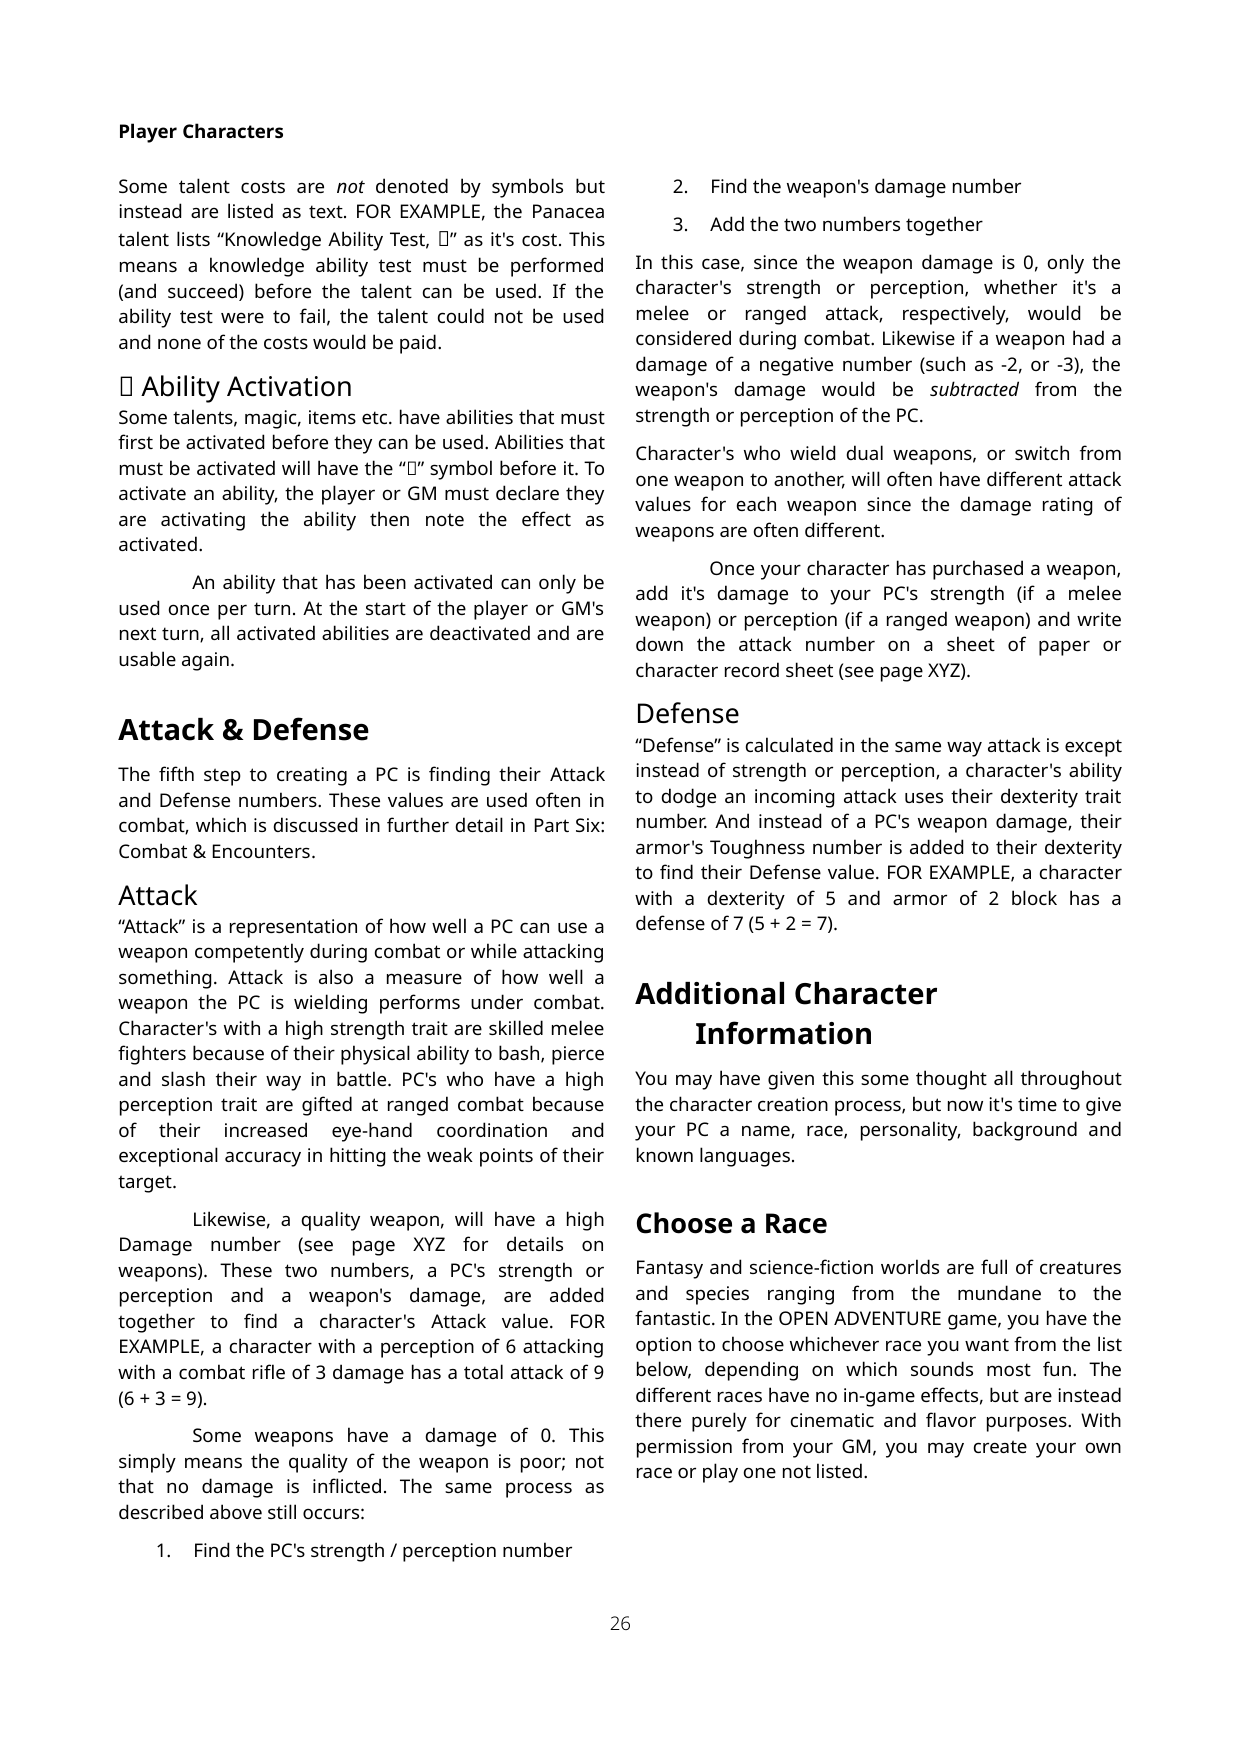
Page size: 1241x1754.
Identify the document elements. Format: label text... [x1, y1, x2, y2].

text Some weapons have a damage of 0. This simply means the quality of the weapon is poor; not that no damage is inflicted. The same process as described above still occurs: [118, 1423, 605, 1525]
text Likewise, a quality weapon, will have a high Damage number (see page XYZ for details on weapons). These two numbers, a PC's strength or perception and a weapon's damage, are added together to find a character's Attack value. FOR EXAMPLE, a character with a perception of 6 attacking with a combat rifle of 3 damage has a total attack of 9 (6 + 3 = 9). [118, 1206, 605, 1410]
text “Defense” is calculated in the same way attack is except instead of strength or perception, a character's ability to dodge an incoming attack uses their dexterity trait number. And instead of a PC's weapon damage, their armor's Toughness number is added to their dexterity to find their Defense value. FOR EXAMPLE, a character with a dexterity of 5 and armor of 2 block has a defense of 7 (5 + 2 = 7). [635, 732, 1122, 936]
subtitle Additional Character Information [635, 973, 1122, 1053]
text You may have given this some thought all throughout the character creation process, but now it's time to give your PC a name, race, personality, background and known languages. [635, 1065, 1122, 1167]
text Once your character has purchased a weapon, add it's damage to your PC's strength (if a melee weapon) or perception (if a ranged weapon) and write down the attack number on a sheet of paper or character record sheet (see page XYZ). [635, 555, 1122, 682]
subtitle Attack & Defense [118, 709, 605, 749]
list Find the PC's strength / perception number [156, 1537, 605, 1563]
text Some talent costs are not denoted by symbols but instead are listed as text. FOR EXAMPLE, the Panacea talent lists “Knowledge Ability Test, ” as it's cost. This means a knowledge ability test must be performed (and succeed) before the talent can be used. If the ability test were to fail, the talent could not be used and none of the costs would be paid. [118, 173, 605, 355]
text The fifth step to creating a PC is finding their Attack and Defense numbers. These values are used often in combat, which is discussed in further detail in Part Six: Combat & Encounters. [118, 761, 605, 863]
list Add the two numbers together [673, 211, 1122, 237]
text  Ability Activation [118, 367, 605, 404]
text Some talents, magic, items etc. have abilities that must first be activated before they can be used. Abilities that must be activated will have the “” symbol before it. To activate an ability, the player or GM must declare they are activating the ability then note the effect as activated. [118, 404, 605, 557]
text In this case, since the weapon damage is 0, only the character's strength or perception, whether it's a melee or ranged attack, respectively, would be considered during combat. Likewise if a weapon had a damage of a negative number (such as -2, or -3), the weapon's damage would be subtracted from the strength or perception of the PC. [635, 249, 1122, 428]
text An ability that has been activated can only be used once per turn. At the start of the player or GM's next turn, all activated abilities are deactivated and are usable again. [118, 570, 605, 672]
text Fantasy and science-fiction worlds are full of creatures and species ranging from the mundane to the fantastic. In the OPEN ADVENTURE game, you have the option to choose whichever race you want from the list below, depending on which sounds most fun. The different races have no in-game effects, but are instead there purely for cinematic and flavor purposes. With permission from your GM, you may create your own race or play one not listed. [635, 1254, 1122, 1484]
list Find the weapon's damage number [673, 173, 1122, 199]
text Defense [635, 695, 1122, 732]
text Attack [118, 876, 605, 913]
text Character's who wield dual weapons, or switch from one weapon to another, will often have different attack values for each weapon since the damage rating of weapons are often different. [635, 440, 1122, 542]
subtitle Choose a Race [635, 1205, 1122, 1242]
text “Attack” is a representation of how well a PC can use a weapon competently during combat or while attacking something. Attack is also a measure of how well a weapon the PC is wielding performs under combat. Character's with a high strength trait are skilled melee fighters because of their physical ability to bash, pierce and slash their way in battle. PC's who have a high perception trait are gifted at ranged combat because of their increased eye-hand coordination and exceptional accuracy in hitting the weak points of their target. [118, 913, 605, 1194]
